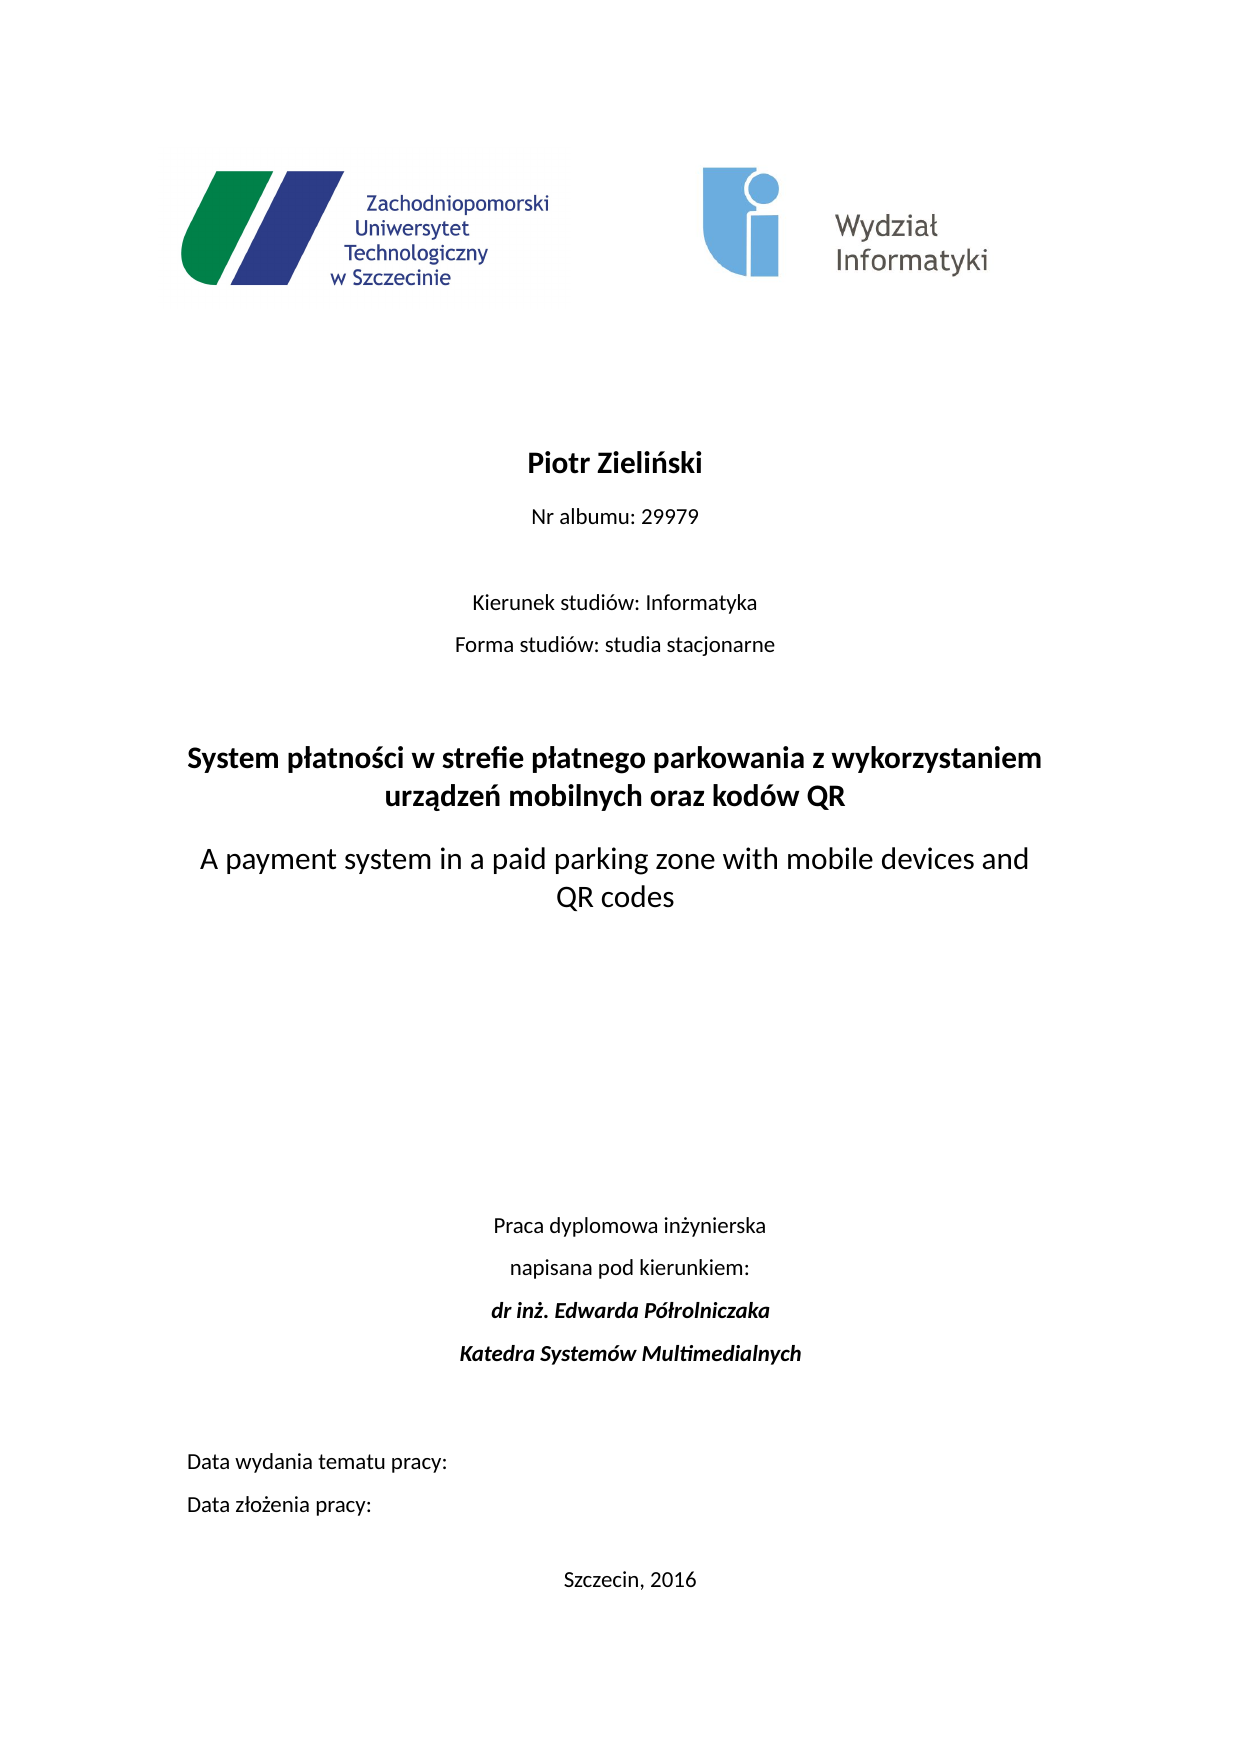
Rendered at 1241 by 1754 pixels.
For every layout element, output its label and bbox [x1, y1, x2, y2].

picture [659, 147, 1073, 307]
picture [157, 147, 572, 309]
